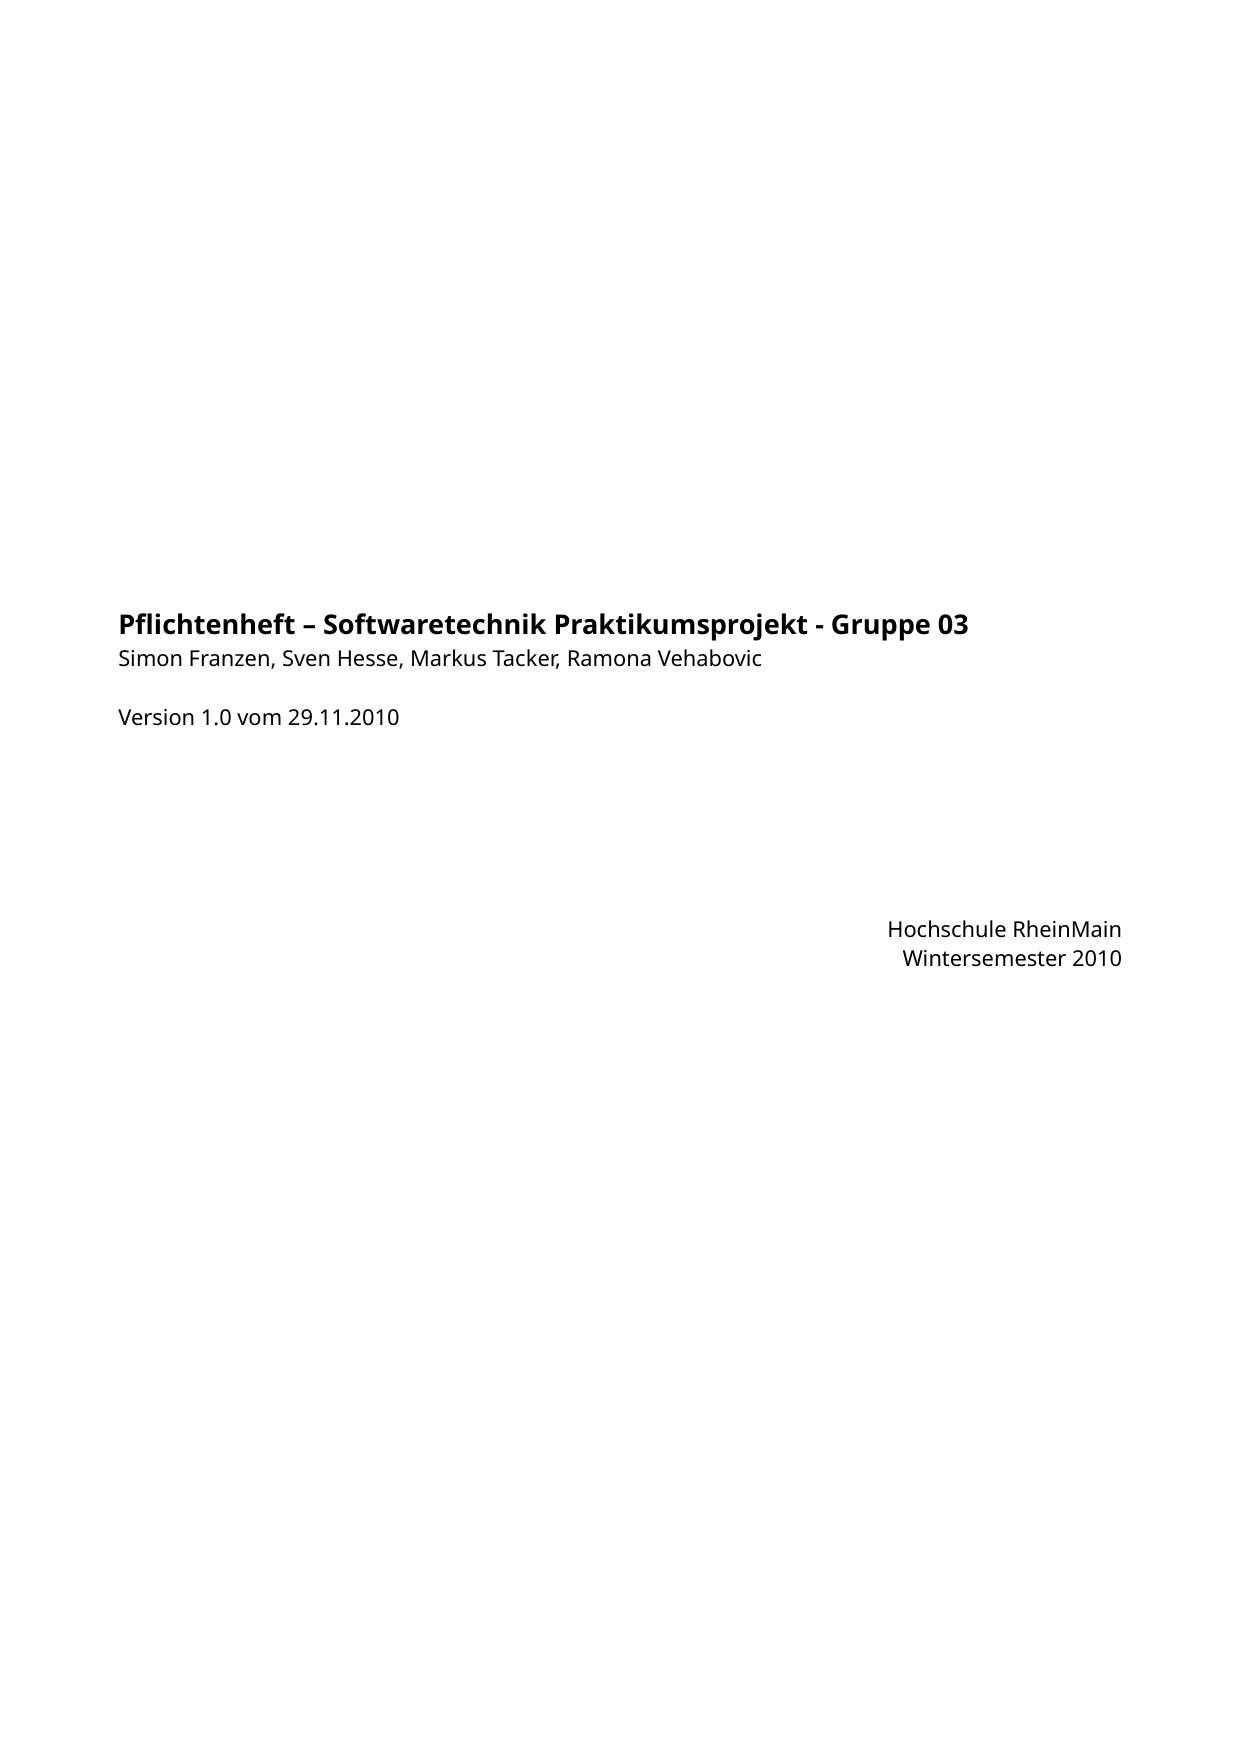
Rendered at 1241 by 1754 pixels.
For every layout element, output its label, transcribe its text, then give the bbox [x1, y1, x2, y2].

text Hochschule RheinMain Wintersemester 2010 [118, 913, 1122, 973]
text Simon Franzen, Sven Hesse, Markus Tacker, Ramona Vehabovic Version 1.0 vom 29.11.2010 [118, 642, 1122, 732]
text Pflichtenheft – Softwaretechnik Praktikumsprojekt - Gruppe 03 [118, 606, 1122, 642]
